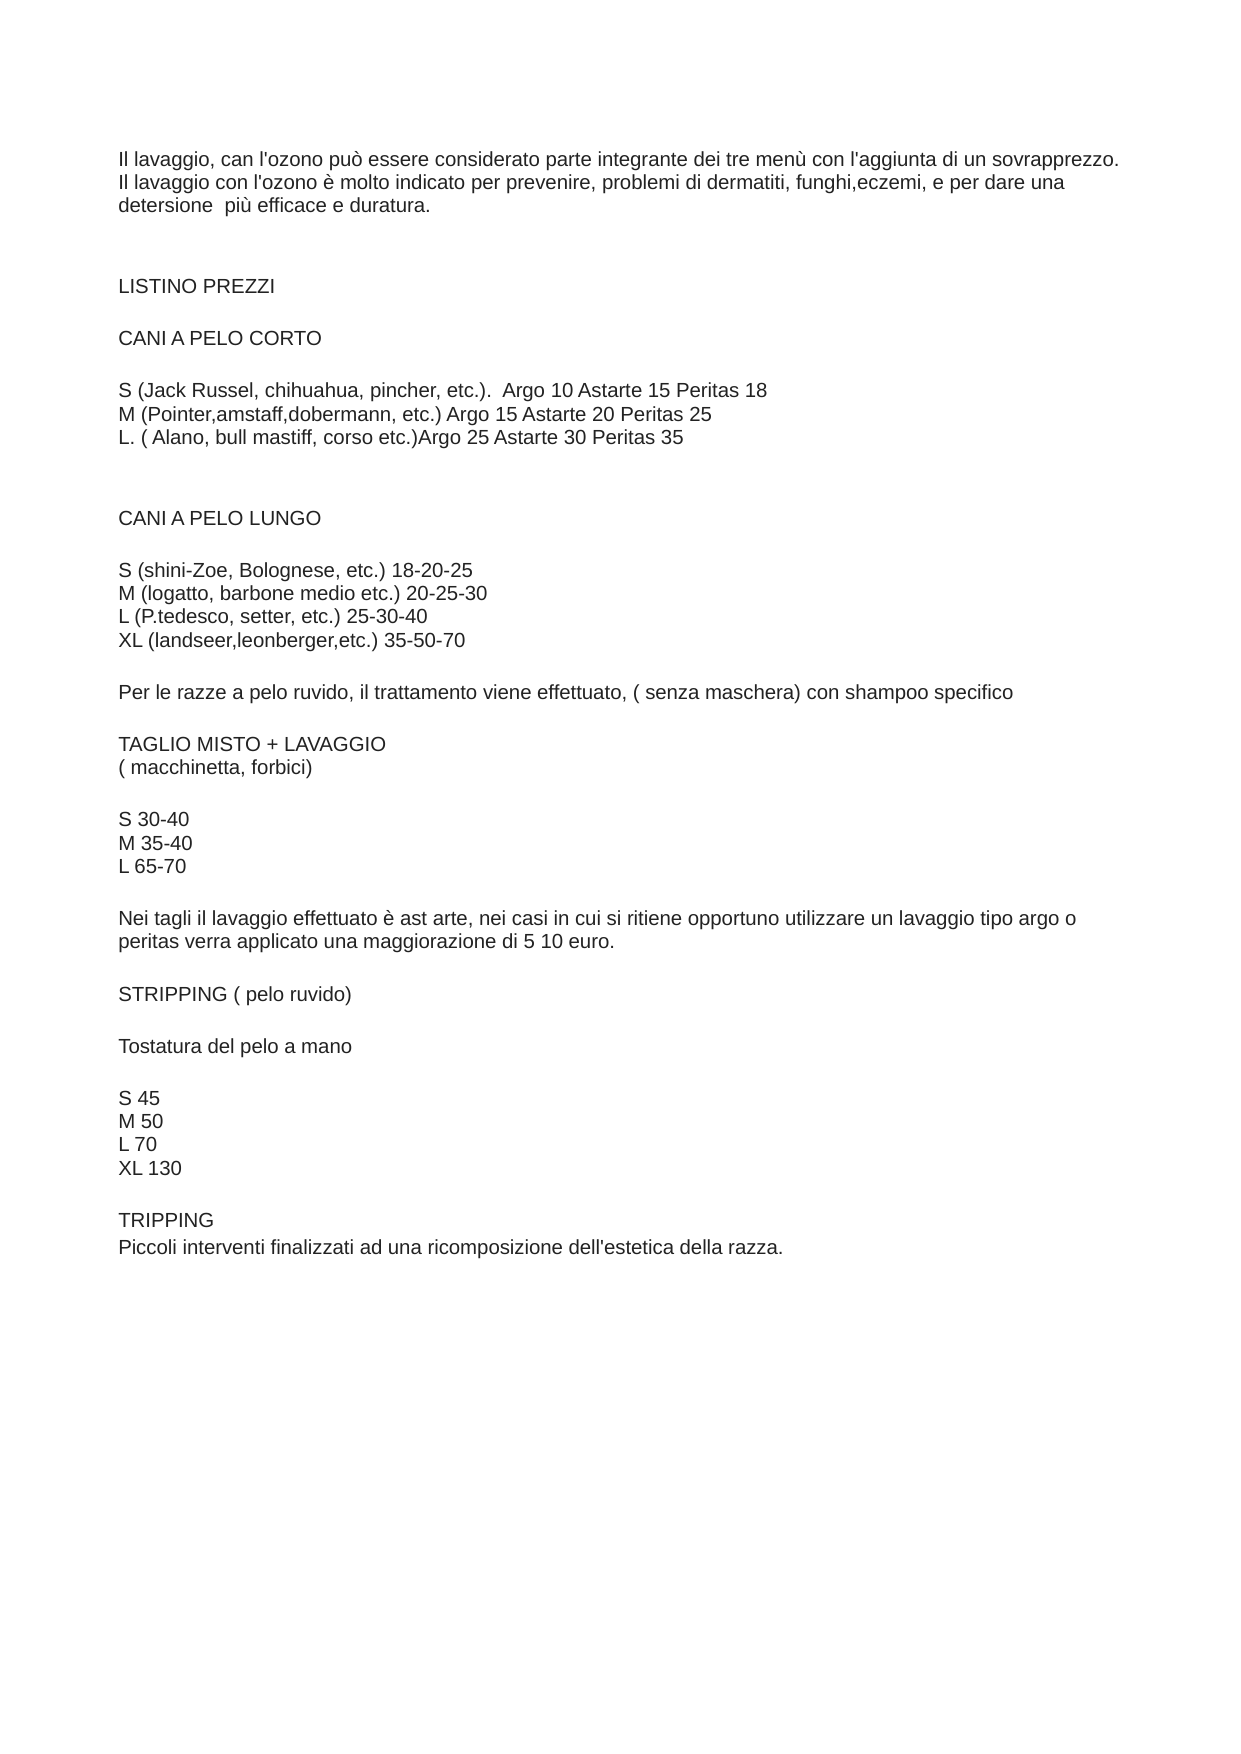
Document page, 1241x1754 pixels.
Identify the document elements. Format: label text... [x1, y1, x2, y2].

text Il lavaggio, can l'ozono può essere considerato parte integrante dei tre menù con l'aggiunta di un sovrapprezzo. Il lavaggio con l'ozono è molto indicato per prevenire, problemi di dermatiti, funghi,eczemi, e per dare una detersione più efficace e duratura. LISTINO PREZZI CANI A PELO CORTO S (Jack Russel, chihuahua, pincher, etc.). Argo 10 Astarte 15 Peritas 18 M (Pointer,amstaff,dobermann, etc.) Argo 15 Astarte 20 Peritas 25 L. ( Alano, bull mastiff, corso etc.)Argo 25 Astarte 30 Peritas 35 CANI A PELO LUNGO S (shini-Zoe, Bolognese, etc.) 18-20-25 M (logatto, barbone medio etc.) 20-25-30 L (P.tedesco, setter, etc.) 25-30-40 XL (landseer,leonberger,etc.) 35-50-70 Per le razze a pelo ruvido, il trattamento viene effettuato, ( senza maschera) con shampoo specifico TAGLIO MISTO + LAVAGGIO ( macchinetta, forbici) S 30-40 M 35-40 L 65-70 Nei tagli il lavaggio effettuato è ast arte, nei casi in cui si ritiene opportuno utilizzare un lavaggio tipo argo o peritas verra applicato una maggiorazione di 5 10 euro. STRIPPING ( pelo ruvido) Tostatura del pelo a mano S 45 M 50 L 70 XL 130 TRIPPING Piccoli interventi finalizzati ad una ricomposizione dell'estetica della razza. [118, 118, 1122, 1260]
